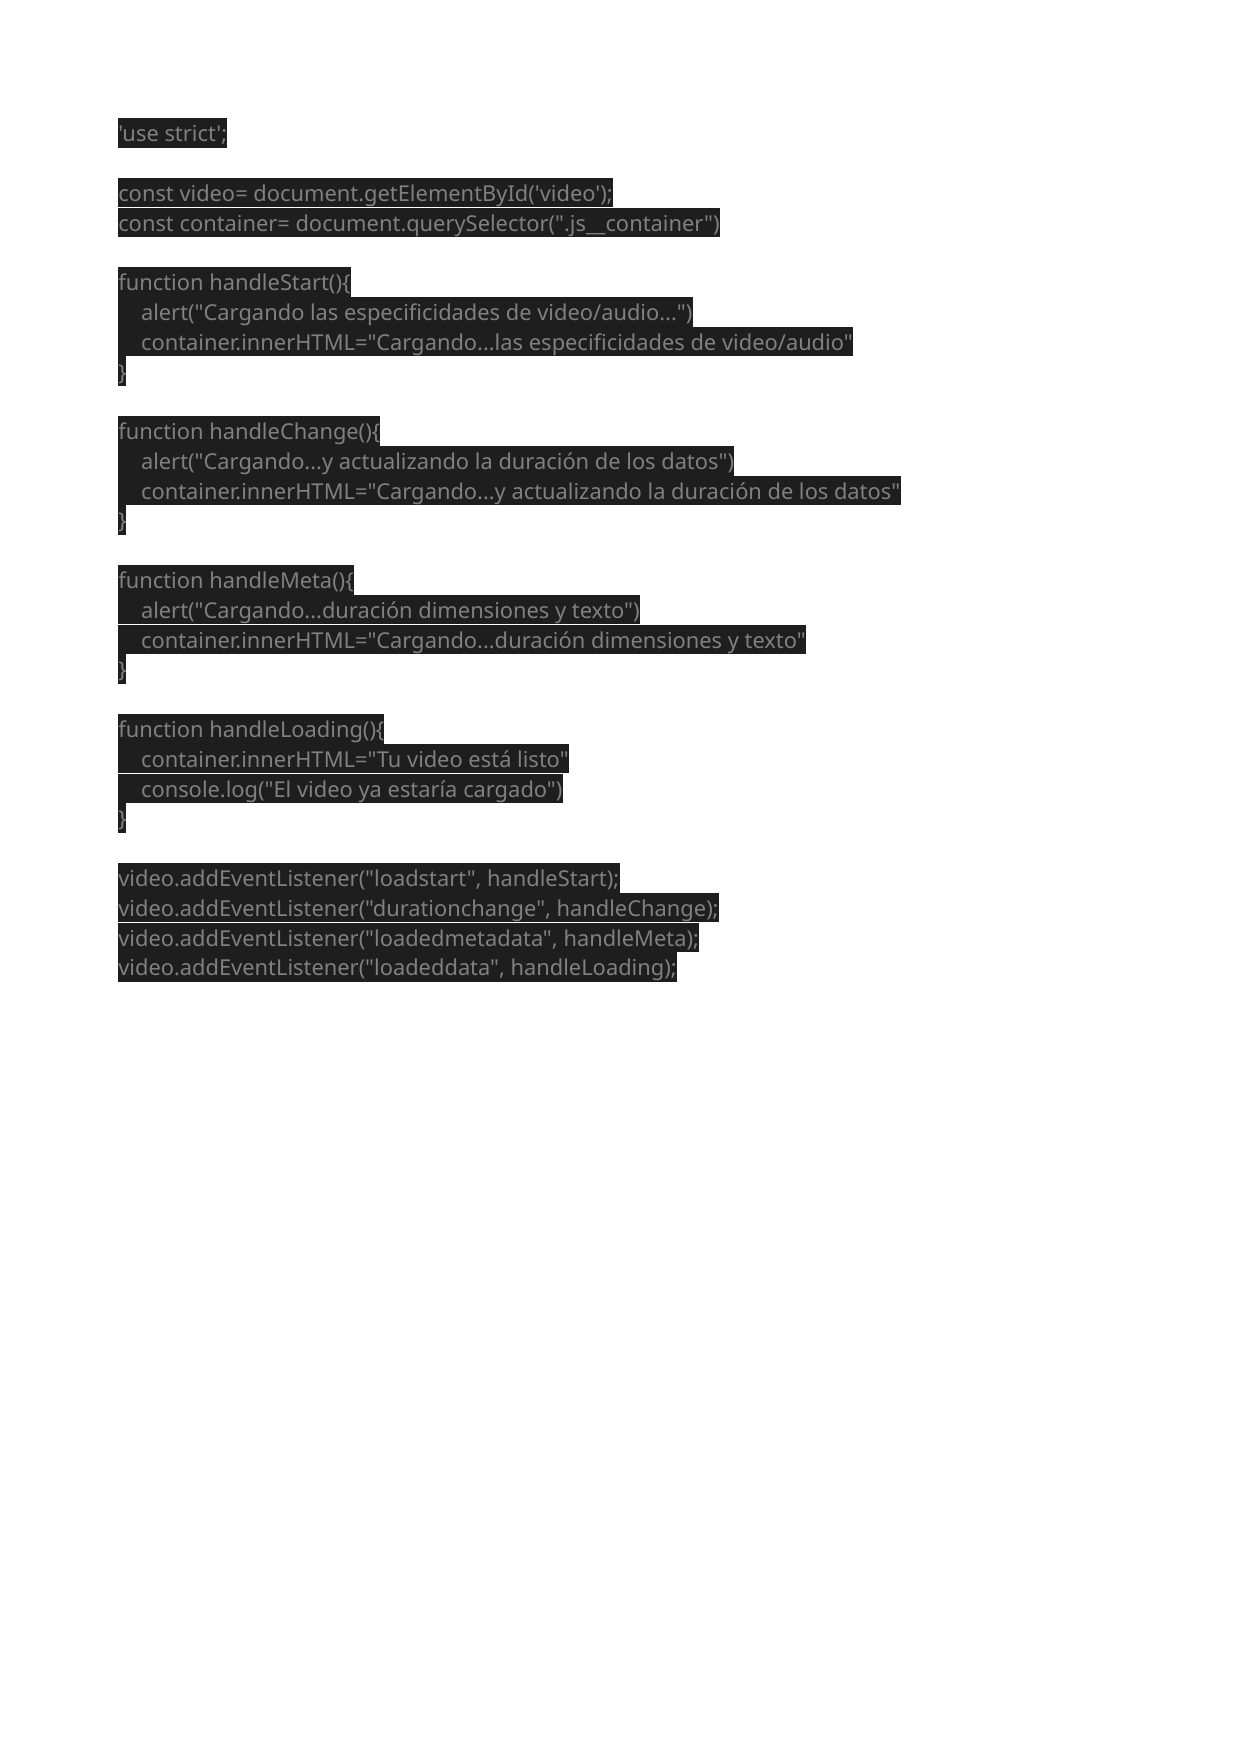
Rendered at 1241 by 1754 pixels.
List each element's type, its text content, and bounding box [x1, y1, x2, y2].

text alert("Cargando...y actualizando la duración de los datos") [118, 446, 1122, 476]
text const video= document.getElementById('video'); [118, 178, 1122, 207]
text container.innerHTML="Cargando...duración dimensiones y texto" [118, 624, 1122, 654]
text video.addEventListener("loadeddata", handleLoading); [118, 952, 1122, 982]
text } [118, 356, 1122, 386]
text container.innerHTML="Cargando...las especificidades de video/audio" [118, 327, 1122, 356]
text video.addEventListener("loadstart", handleStart); [118, 863, 1122, 893]
text function handleMeta(){ [118, 565, 1122, 595]
text function handleChange(){ [118, 416, 1122, 446]
text video.addEventListener("loadedmetadata", handleMeta); [118, 922, 1122, 952]
text container.innerHTML="Cargando...y actualizando la duración de los datos" [118, 476, 1122, 505]
text const container= document.querySelector(".js__container") [118, 207, 1122, 237]
text } [118, 803, 1122, 833]
text function handleLoading(){ [118, 714, 1122, 744]
text function handleStart(){ [118, 267, 1122, 297]
text } [118, 654, 1122, 684]
text alert("Cargando...duración dimensiones y texto") [118, 595, 1122, 624]
text } [118, 505, 1122, 535]
text console.log("El video ya estaría cargado") [118, 773, 1122, 803]
text 'use strict'; [118, 118, 1122, 148]
text video.addEventListener("durationchange", handleChange); [118, 893, 1122, 922]
text container.innerHTML="Tu video está listo" [118, 744, 1122, 773]
text alert("Cargando las especificidades de video/audio...") [118, 297, 1122, 327]
